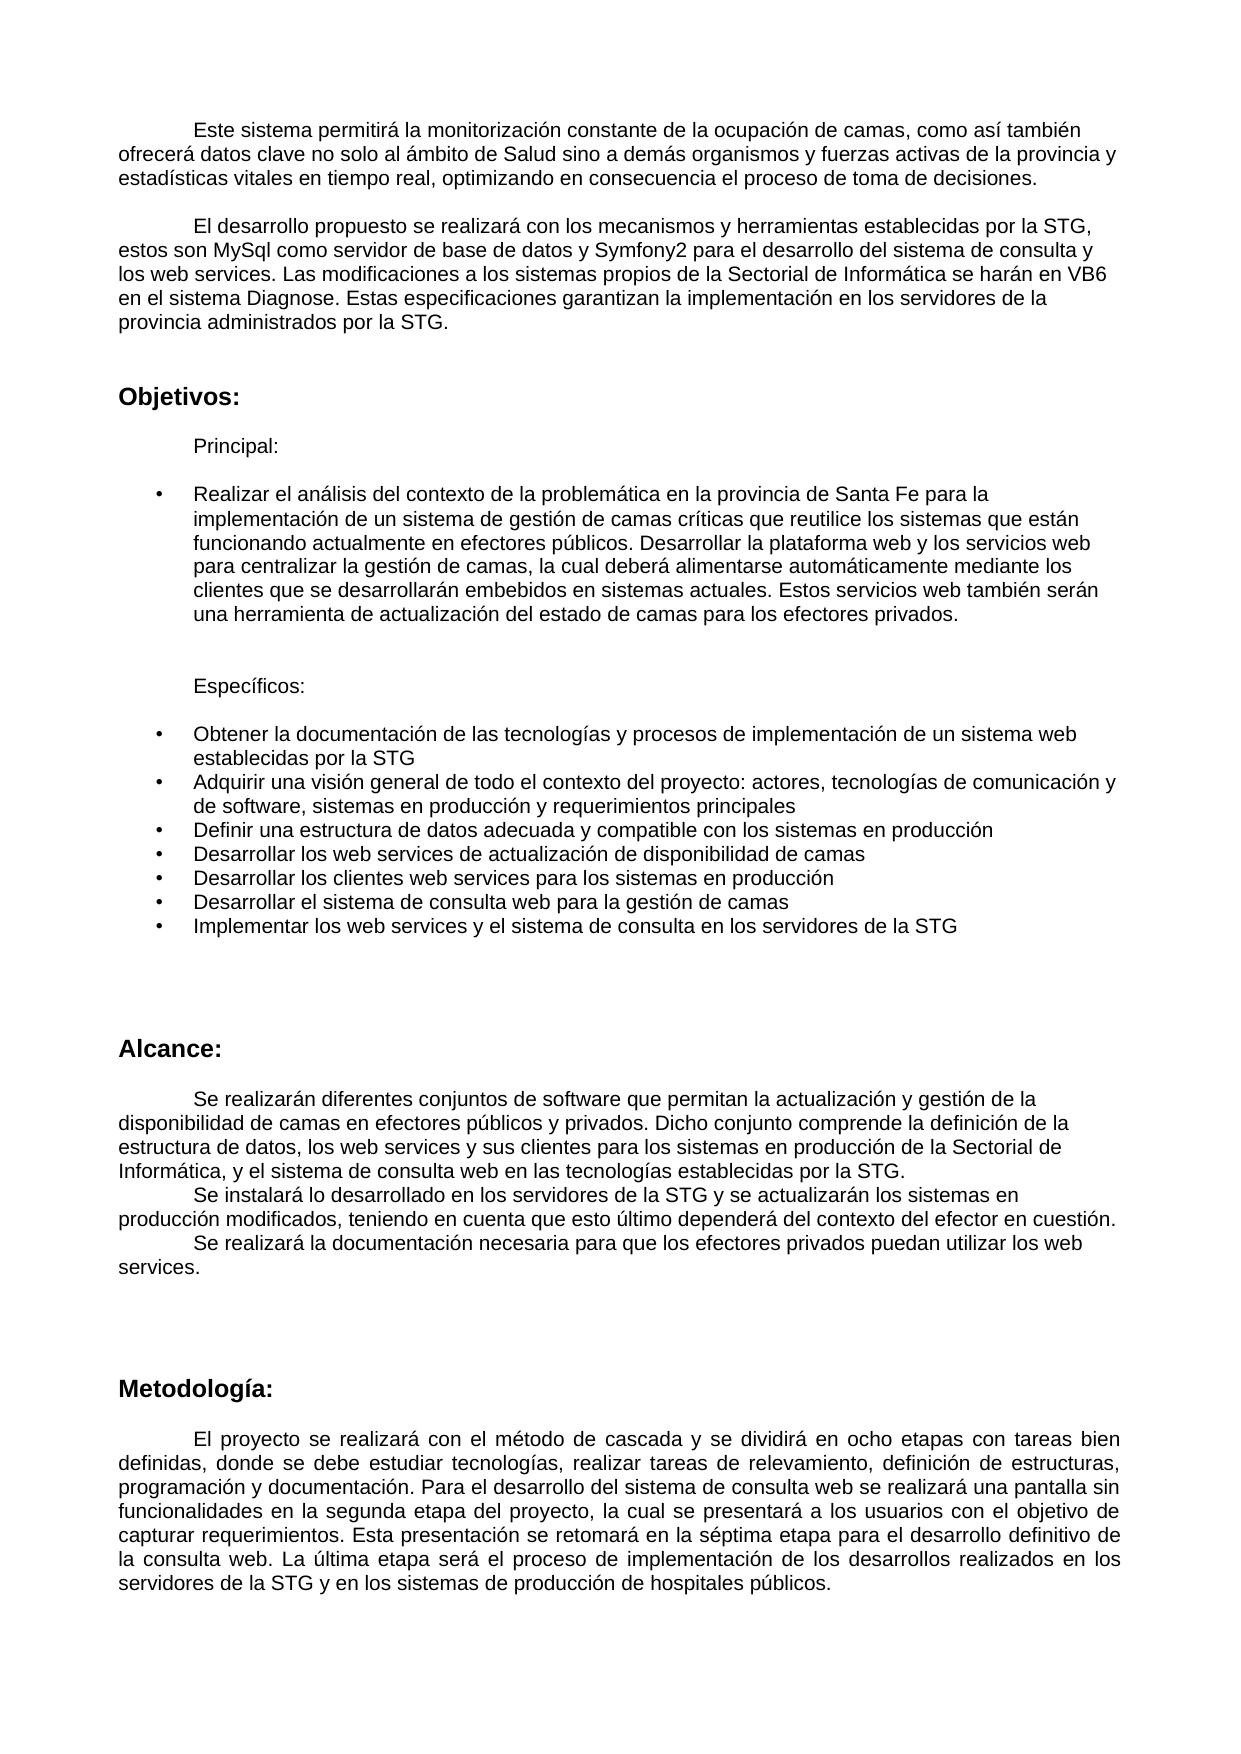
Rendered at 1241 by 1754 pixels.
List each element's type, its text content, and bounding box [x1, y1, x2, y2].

list Desarrollar el sistema de consulta web para la gestión de camas [156, 890, 1122, 914]
list Realizar el análisis del contexto de la problemática en la provincia de Santa Fe para la implementación de un sistema de gestión de camas críticas que reutilice los sistemas que están funcionando actualmente en efectores públicos. Desarrollar la plataforma web y los servicios web para centralizar la gestión de camas, la cual deberá alimentarse automáticamente mediante los clientes que se desarrollarán embebidos en sistemas actuales. Estos servicios web también serán una herramienta de actualización del estado de camas para los efectores privados. [156, 482, 1122, 626]
text El proyecto se realizará con el método de cascada y se dividirá en ocho etapas con tareas bien definidas, donde se debe estudiar tecnologías, realizar tareas de relevamiento, definición de estructuras, programación y documentación. Para el desarrollo del sistema de consulta web se realizará una pantalla sin funcionalidades en la segunda etapa del proyecto, la cual se presentará a los usuarios con el objetivo de capturar requerimientos. Esta presentación se retomará en la séptima etapa para el desarrollo definitivo de la consulta web. La última etapa será el proceso de implementación de los desarrollos realizados en los servidores de la STG y en los sistemas de producción de hospitales públicos. [118, 1427, 1122, 1595]
text Se realizará la documentación necesaria para que los efectores privados puedan utilizar los web services. [118, 1231, 1122, 1278]
list Definir una estructura de datos adecuada y compatible con los sistemas en producción [156, 818, 1122, 842]
text Este sistema permitirá la monitorización constante de la ocupación de camas, como así también ofrecerá datos clave no solo al ámbito de Salud sino a demás organismos y fuerzas activas de la provincia y estadísticas vitales en tiempo real, optimizando en consecuencia el proceso de toma de decisiones. [118, 118, 1122, 190]
text Objetivos: [118, 382, 1122, 410]
text Principal: [118, 434, 1122, 458]
text Alcance: [118, 1034, 1122, 1063]
text Se realizarán diferentes conjuntos de software que permitan la actualización y gestión de la disponibilidad de camas en efectores públicos y privados. Dicho conjunto comprende la definición de la estructura de datos, los web services y sus clientes para los sistemas en producción de la Sectorial de Informática, y el sistema de consulta web en las tecnologías establecidas por la STG. [118, 1087, 1122, 1183]
text Metodología: [118, 1374, 1122, 1403]
list Obtener la documentación de las tecnologías y procesos de implementación de un sistema web establecidas por la STG [156, 722, 1122, 770]
text Específicos: [118, 674, 1122, 698]
list Adquirir una visión general de todo el contexto del proyecto: actores, tecnologías de comunicación y de software, sistemas en producción y requerimientos principales [156, 770, 1122, 818]
list Desarrollar los clientes web services para los sistemas en producción [156, 866, 1122, 890]
list Desarrollar los web services de actualización de disponibilidad de camas [156, 842, 1122, 866]
text El desarrollo propuesto se realizará con los mecanismos y herramientas establecidas por la STG, estos son MySql como servidor de base de datos y Symfony2 para el desarrollo del sistema de consulta y los web services. Las modificaciones a los sistemas propios de la Sectorial de Informática se harán en VB6 en el sistema Diagnose. Estas especificaciones garantizan la implementación en los servidores de la provincia administrados por la STG. [118, 214, 1122, 334]
list Implementar los web services y el sistema de consulta en los servidores de la STG [156, 914, 1122, 938]
text Se instalará lo desarrollado en los servidores de la STG y se actualizarán los sistemas en producción modificados, teniendo en cuenta que esto último dependerá del contexto del efector en cuestión. [118, 1183, 1122, 1231]
